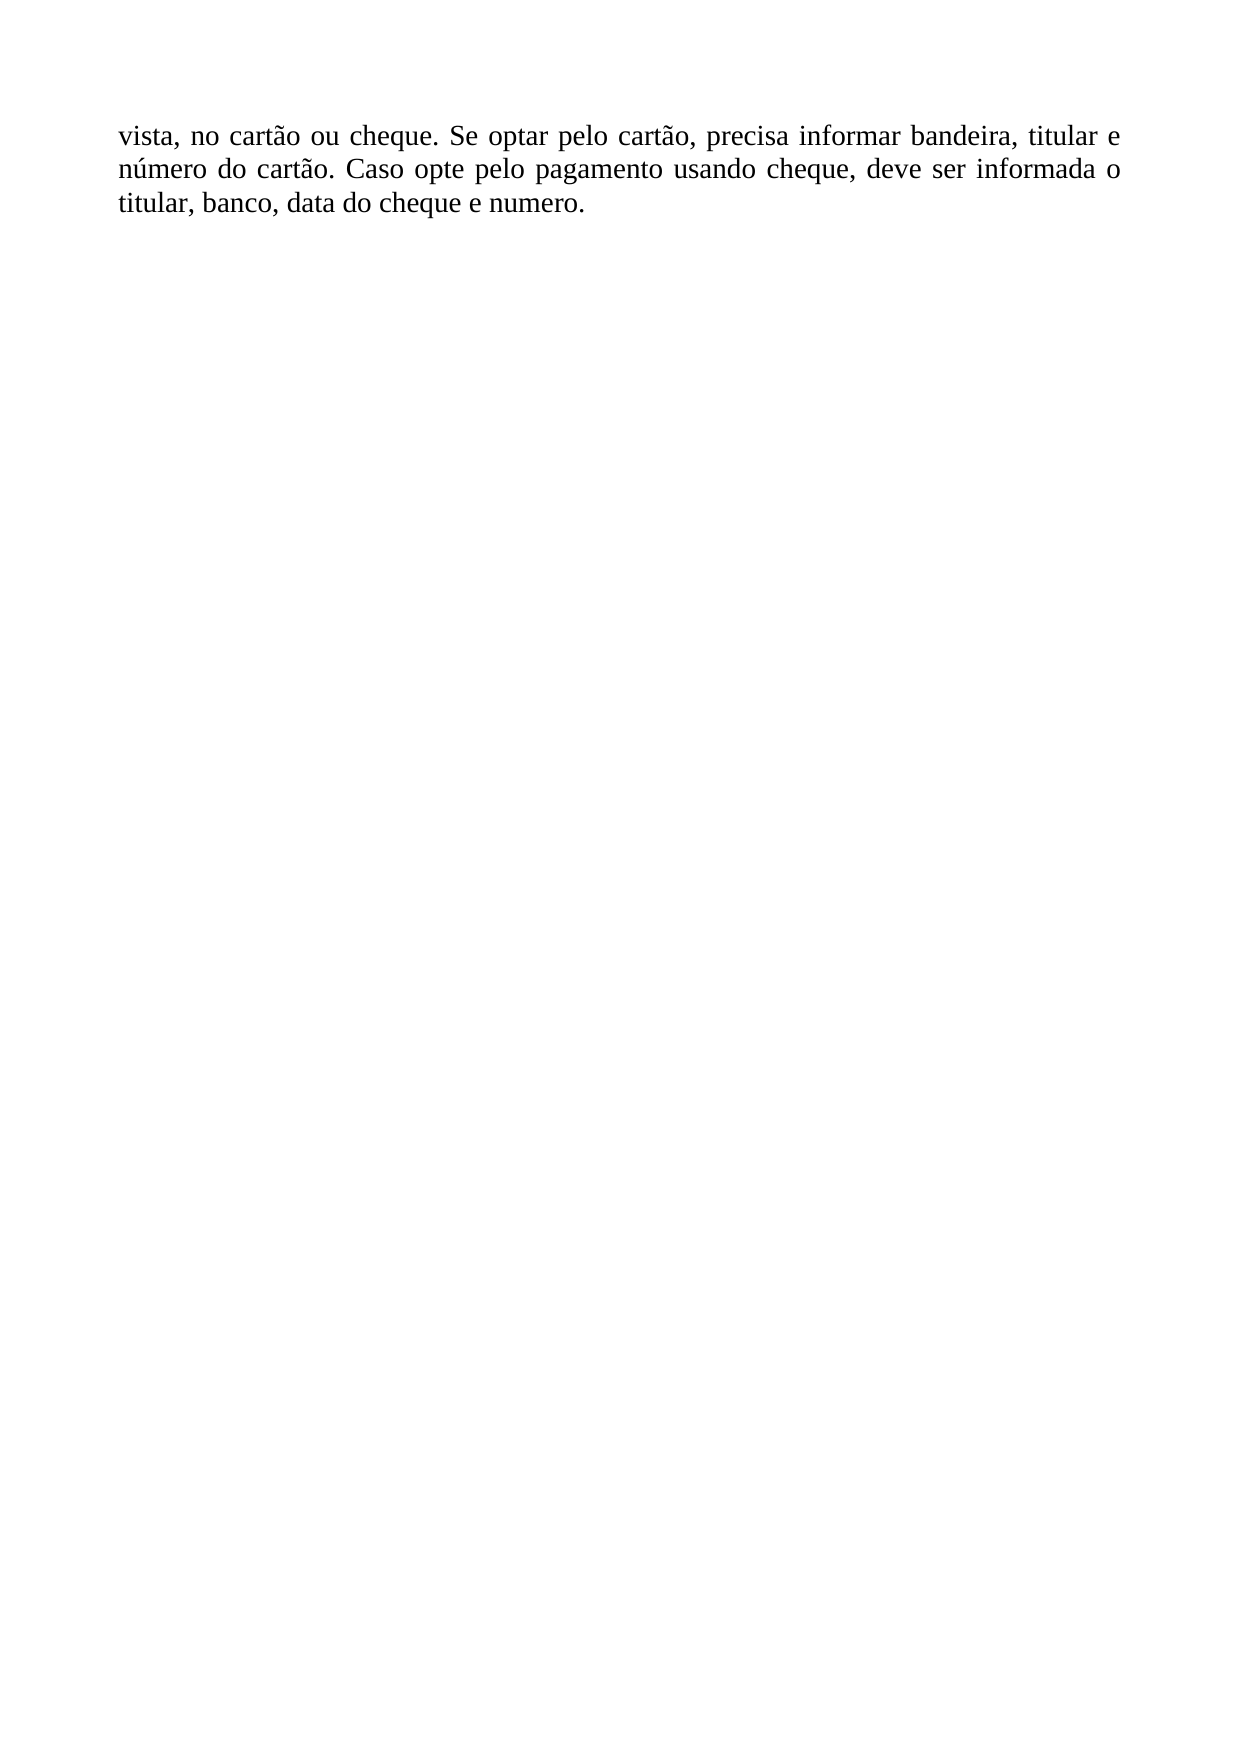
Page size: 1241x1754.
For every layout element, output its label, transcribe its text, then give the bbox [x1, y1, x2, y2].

text vista, no cartão ou cheque. Se optar pelo cartão, precisa informar bandeira, titular e número do cartão. Caso opte pelo pagamento usando cheque, deve ser informada o titular, banco, data do cheque e numero. [118, 118, 1122, 219]
